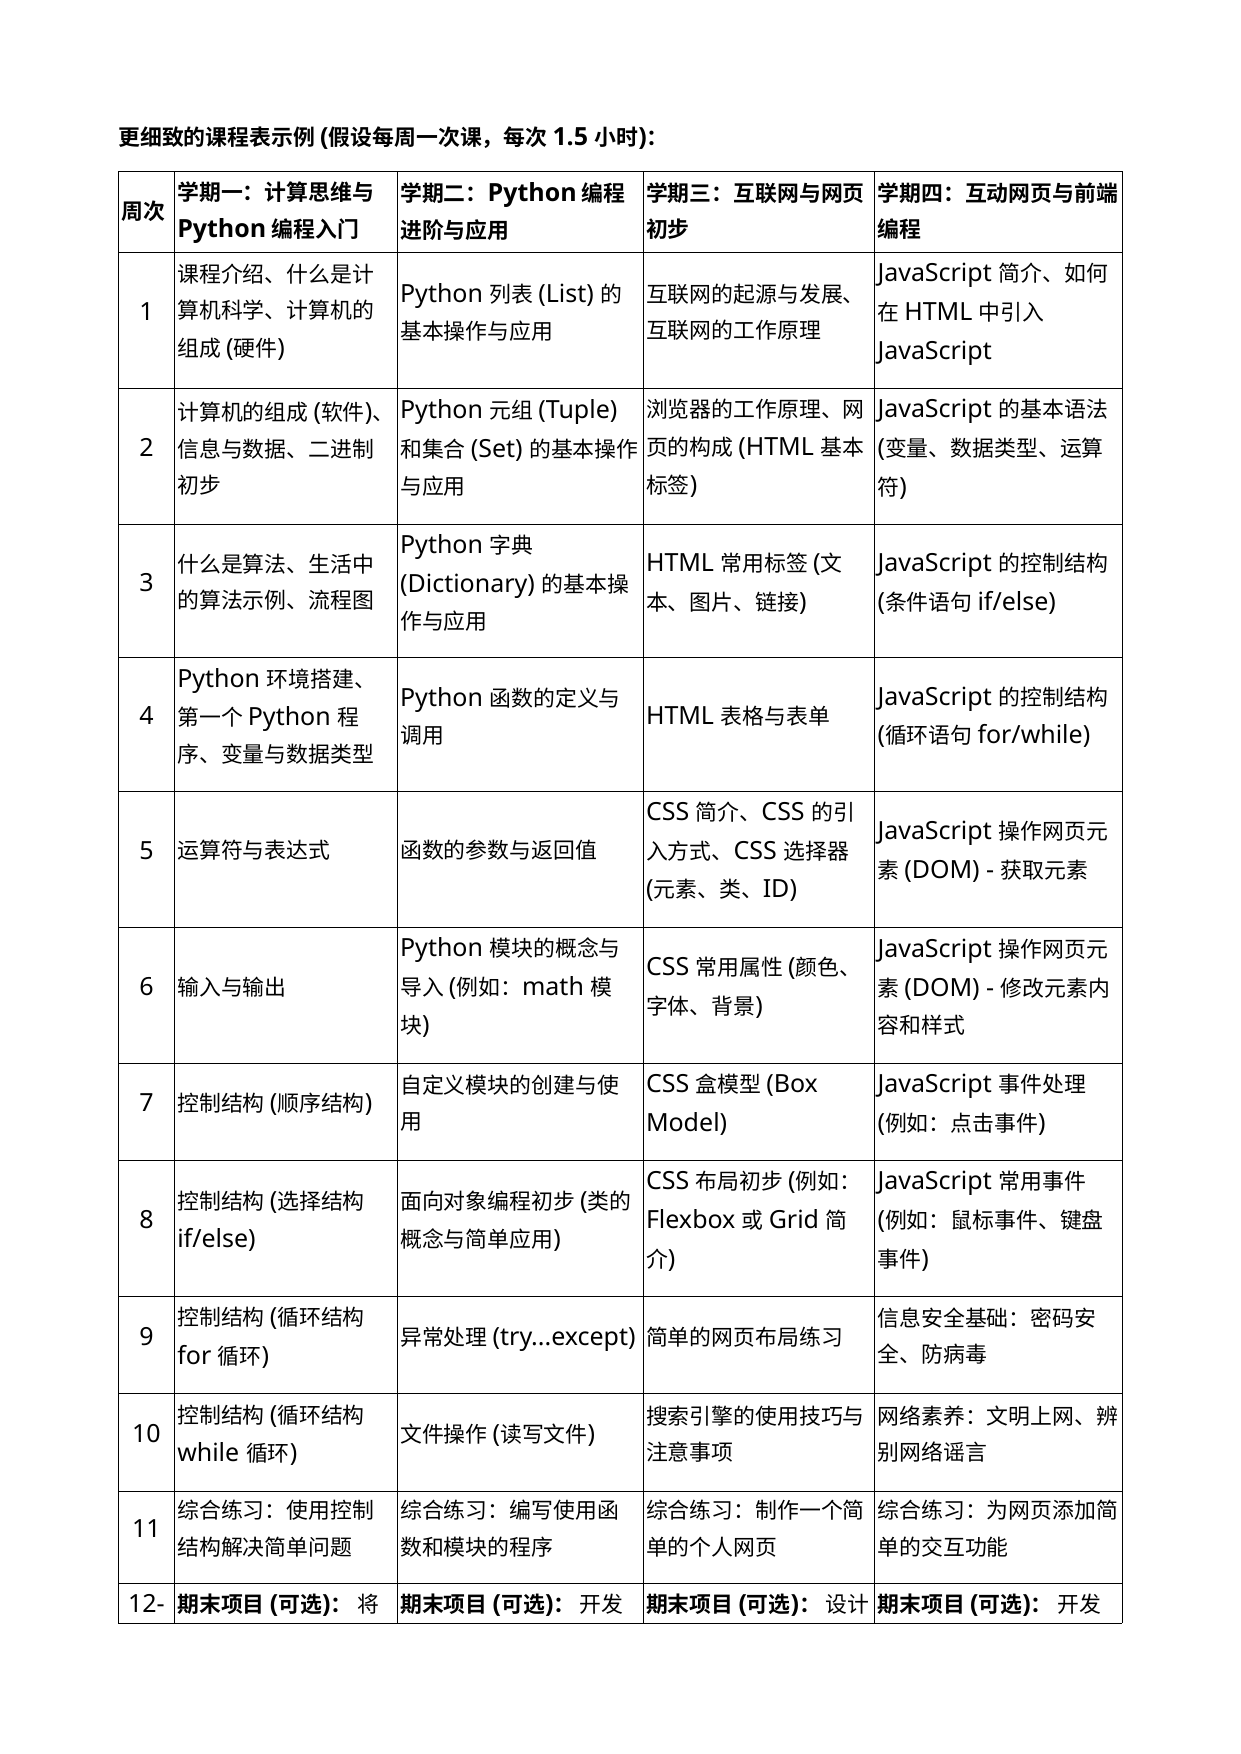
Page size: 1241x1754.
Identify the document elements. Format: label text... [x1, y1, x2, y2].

table_cell 控制结构 (循环结构 while 循环) [175, 1394, 397, 1491]
table_cell 控制结构 (循环结构 for 循环) [175, 1297, 397, 1393]
table_cell HTML 常用标签 (文本、图片、链接) [644, 525, 874, 657]
table_cell CSS 布局初步 (例如：Flexbox 或 Grid 简介) [644, 1161, 874, 1296]
table_cell Python 函数的定义与调用 [398, 658, 643, 791]
table_cell 自定义模块的创建与使用 [398, 1064, 643, 1160]
table_cell 期末项目 (可选)： 设计 [644, 1584, 874, 1623]
table_cell 7 [119, 1064, 174, 1160]
table_cell 综合练习：制作一个简单的个人网页 [644, 1492, 874, 1583]
table_header 学期四：互动网页与前端编程 [875, 172, 1122, 252]
table_cell 网络素养：文明上网、辨别网络谣言 [875, 1394, 1122, 1491]
table_cell JavaScript 常用事件 (例如：鼠标事件、键盘事件) [875, 1161, 1122, 1296]
text 更细致的课程表示例 (假设每周一次课，每次 1.5 小时)： [118, 118, 1122, 152]
table_cell 异常处理 (try...except) [398, 1297, 643, 1393]
table_cell 4 [119, 658, 174, 791]
table_cell 3 [119, 525, 174, 657]
table_cell JavaScript 简介、如何在 HTML 中引入 JavaScript [875, 253, 1122, 388]
table_cell JavaScript 事件处理 (例如：点击事件) [875, 1064, 1122, 1160]
table_cell JavaScript 的基本语法 (变量、数据类型、运算符) [875, 389, 1122, 524]
table_cell 综合练习：为网页添加简单的交互功能 [875, 1492, 1122, 1583]
table_cell 浏览器的工作原理、网页的构成 (HTML 基本标签) [644, 389, 874, 524]
table_cell 面向对象编程初步 (类的概念与简单应用) [398, 1161, 643, 1296]
table_cell 综合练习：使用控制结构解决简单问题 [175, 1492, 397, 1583]
table_cell 控制结构 (顺序结构) [175, 1064, 397, 1160]
table_cell Python 字典 (Dictionary) 的基本操作与应用 [398, 525, 643, 657]
table_cell 期末项目 (可选)： 将 [175, 1584, 397, 1623]
table_cell HTML 表格与表单 [644, 658, 874, 791]
table_cell Python 列表 (List) 的基本操作与应用 [398, 253, 643, 388]
table_cell Python 环境搭建、第一个 Python 程序、变量与数据类型 [175, 658, 397, 791]
table_header 学期三：互联网与网页初步 [644, 172, 874, 252]
table_cell Python 元组 (Tuple) 和集合 (Set) 的基本操作与应用 [398, 389, 643, 524]
table_cell 搜索引擎的使用技巧与注意事项 [644, 1394, 874, 1491]
table_cell JavaScript 操作网页元素 (DOM) - 获取元素 [875, 792, 1122, 927]
table_cell CSS 盒模型 (Box Model) [644, 1064, 874, 1160]
table_cell JavaScript 的控制结构 (循环语句 for/while) [875, 658, 1122, 791]
table_header 周次 [119, 172, 174, 252]
table_cell 9 [119, 1297, 174, 1393]
table_cell 5 [119, 792, 174, 927]
table_cell 1 [119, 253, 174, 388]
table_cell 综合练习：编写使用函数和模块的程序 [398, 1492, 643, 1583]
table_cell 2 [119, 389, 174, 524]
table_header 学期一：计算思维与Python编程入门 [175, 172, 397, 252]
table_cell 10 [119, 1394, 174, 1491]
table_cell CSS 常用属性 (颜色、字体、背景) [644, 928, 874, 1063]
table_cell 文件操作 (读写文件) [398, 1394, 643, 1491]
table_cell Python 模块的概念与导入 (例如：math 模块) [398, 928, 643, 1063]
table_cell 运算符与表达式 [175, 792, 397, 927]
table_cell 11 [119, 1492, 174, 1583]
table_cell 什么是算法、生活中的算法示例、流程图 [175, 525, 397, 657]
table_cell 互联网的起源与发展、互联网的工作原理 [644, 253, 874, 388]
table_cell JavaScript 的控制结构 (条件语句 if/else) [875, 525, 1122, 657]
table_cell JavaScript 操作网页元素 (DOM) - 修改元素内容和样式 [875, 928, 1122, 1063]
table_cell CSS 简介、CSS 的引入方式、CSS 选择器 (元素、类、ID) [644, 792, 874, 927]
table_cell 函数的参数与返回值 [398, 792, 643, 927]
table_cell 简单的网页布局练习 [644, 1297, 874, 1393]
table_header 学期二：Python编程进阶与应用 [398, 172, 643, 252]
table_cell 输入与输出 [175, 928, 397, 1063]
table_cell 期末项目 (可选)： 开发 [398, 1584, 643, 1623]
table_cell 期末项目 (可选)： 开发 [875, 1584, 1122, 1623]
table_cell 6 [119, 928, 174, 1063]
table_cell 计算机的组成 (软件)、信息与数据、二进制初步 [175, 389, 397, 524]
table_cell 8 [119, 1161, 174, 1296]
table_cell 信息安全基础：密码安全、防病毒 [875, 1297, 1122, 1393]
table_cell 控制结构 (选择结构 if/else) [175, 1161, 397, 1296]
table_cell 12- [119, 1584, 174, 1623]
table_cell 课程介绍、什么是计算机科学、计算机的组成 (硬件) [175, 253, 397, 388]
